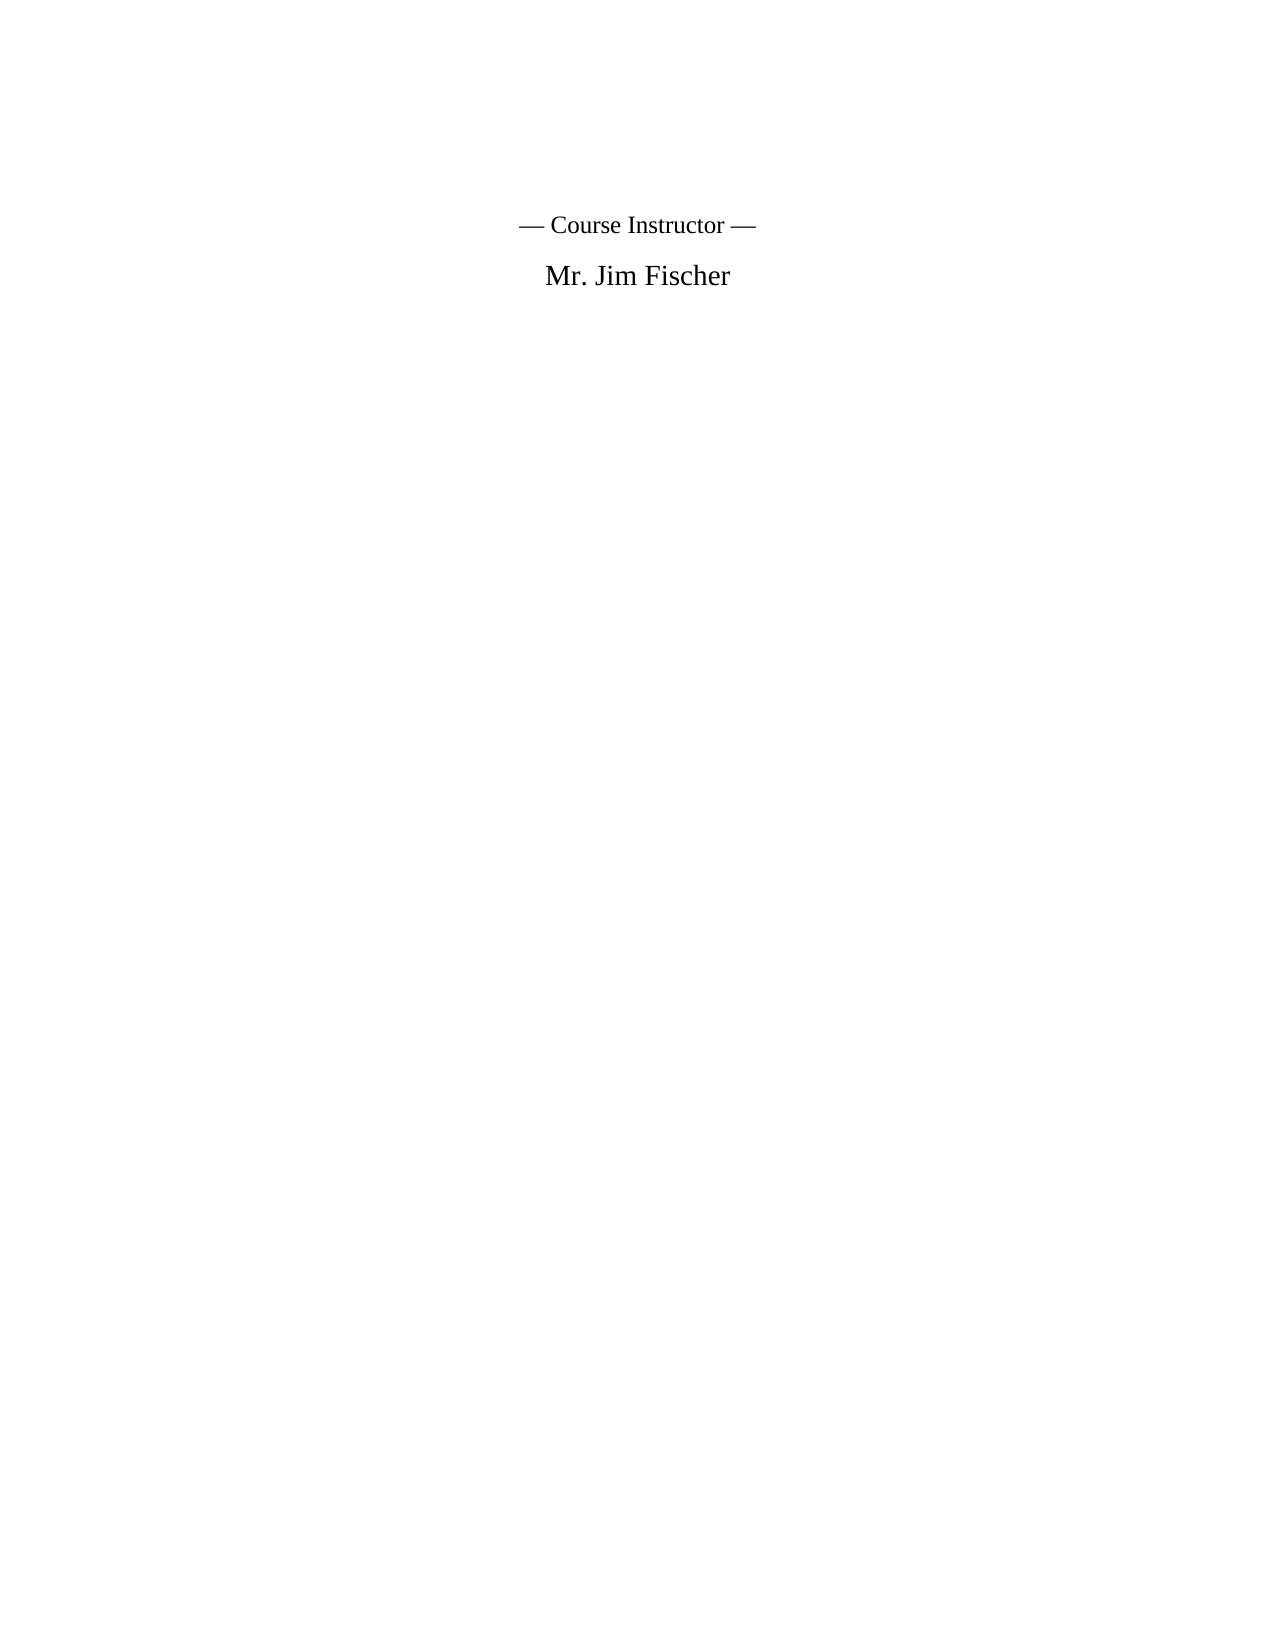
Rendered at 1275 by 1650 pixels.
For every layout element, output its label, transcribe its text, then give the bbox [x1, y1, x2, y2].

text Mr. Jim Fischer [150, 258, 1125, 291]
title — Course Instructor — [150, 210, 1125, 239]
